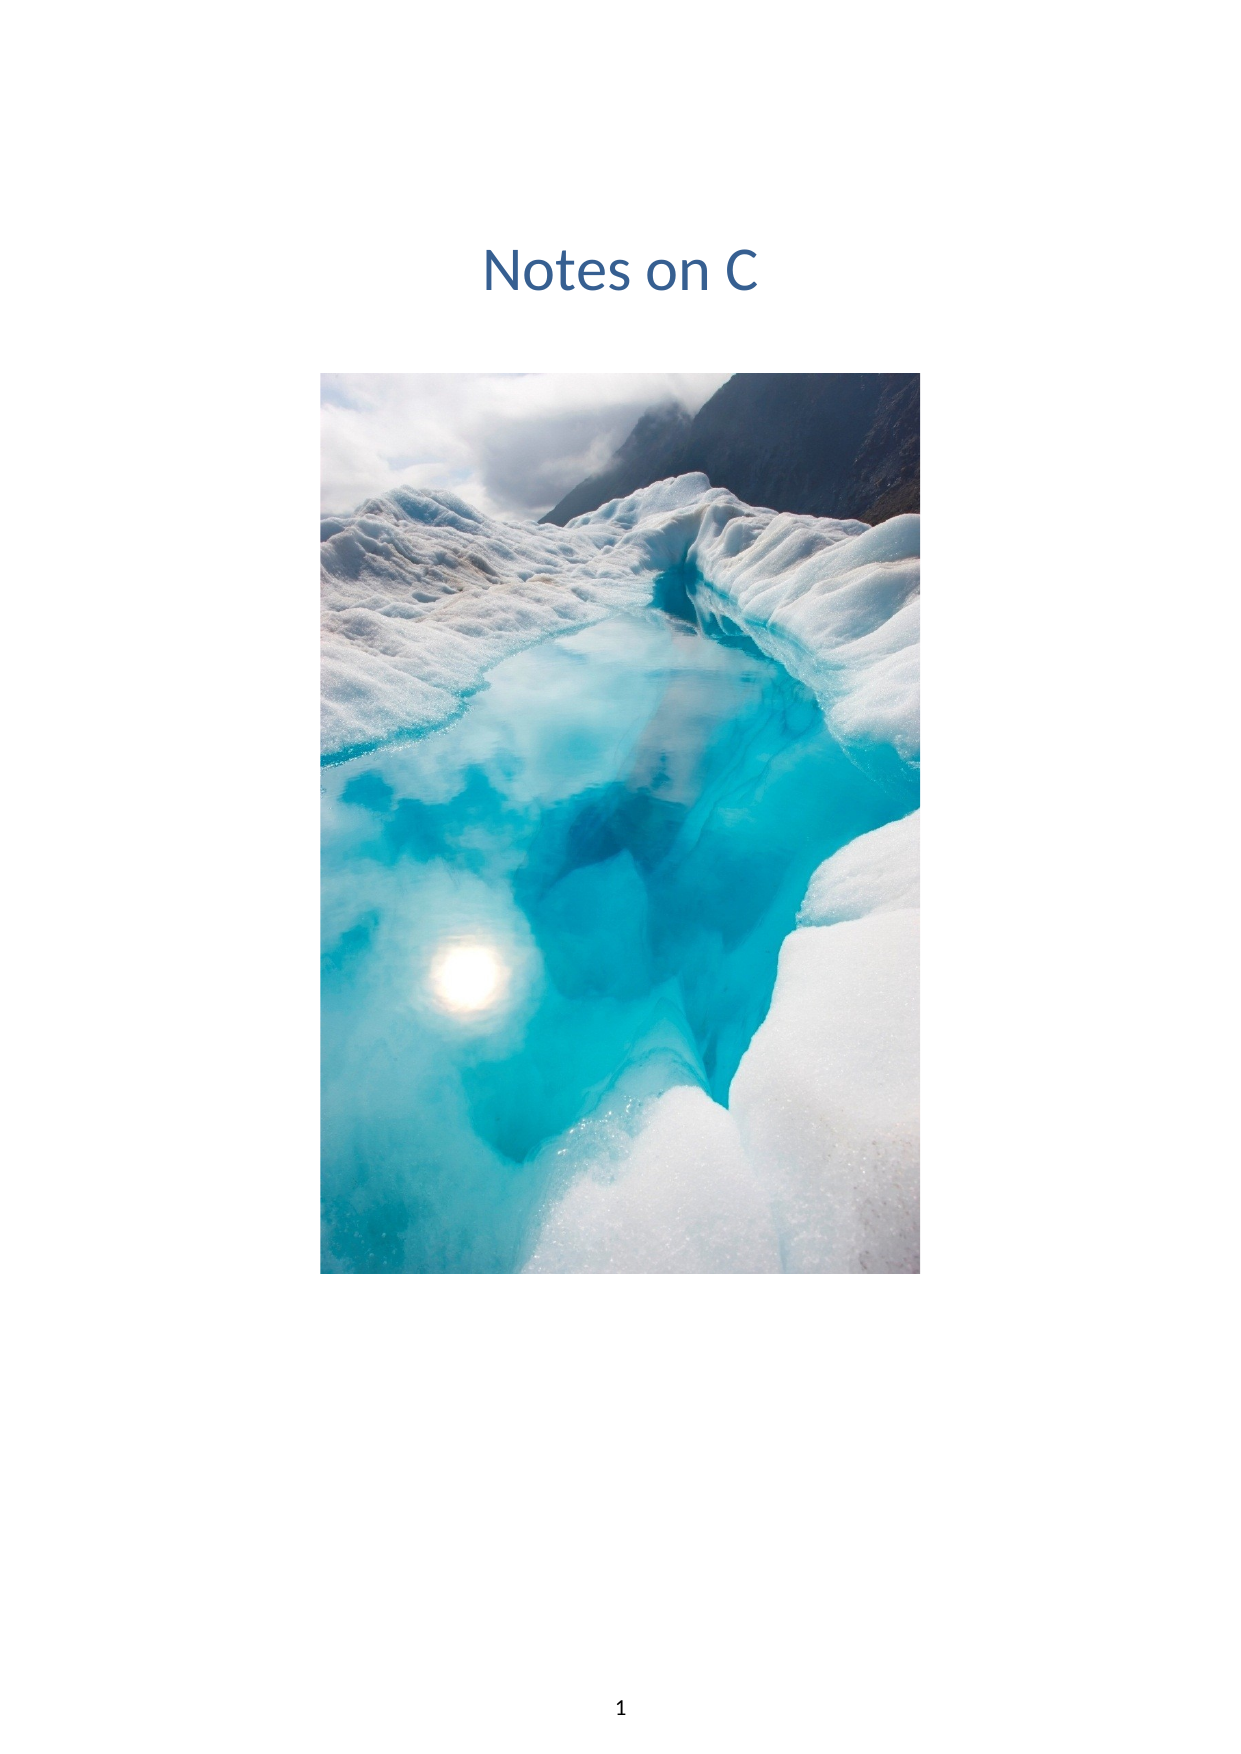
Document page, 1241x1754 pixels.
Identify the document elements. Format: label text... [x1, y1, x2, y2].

text Notes on C [150, 229, 1090, 306]
picture [320, 373, 921, 1274]
